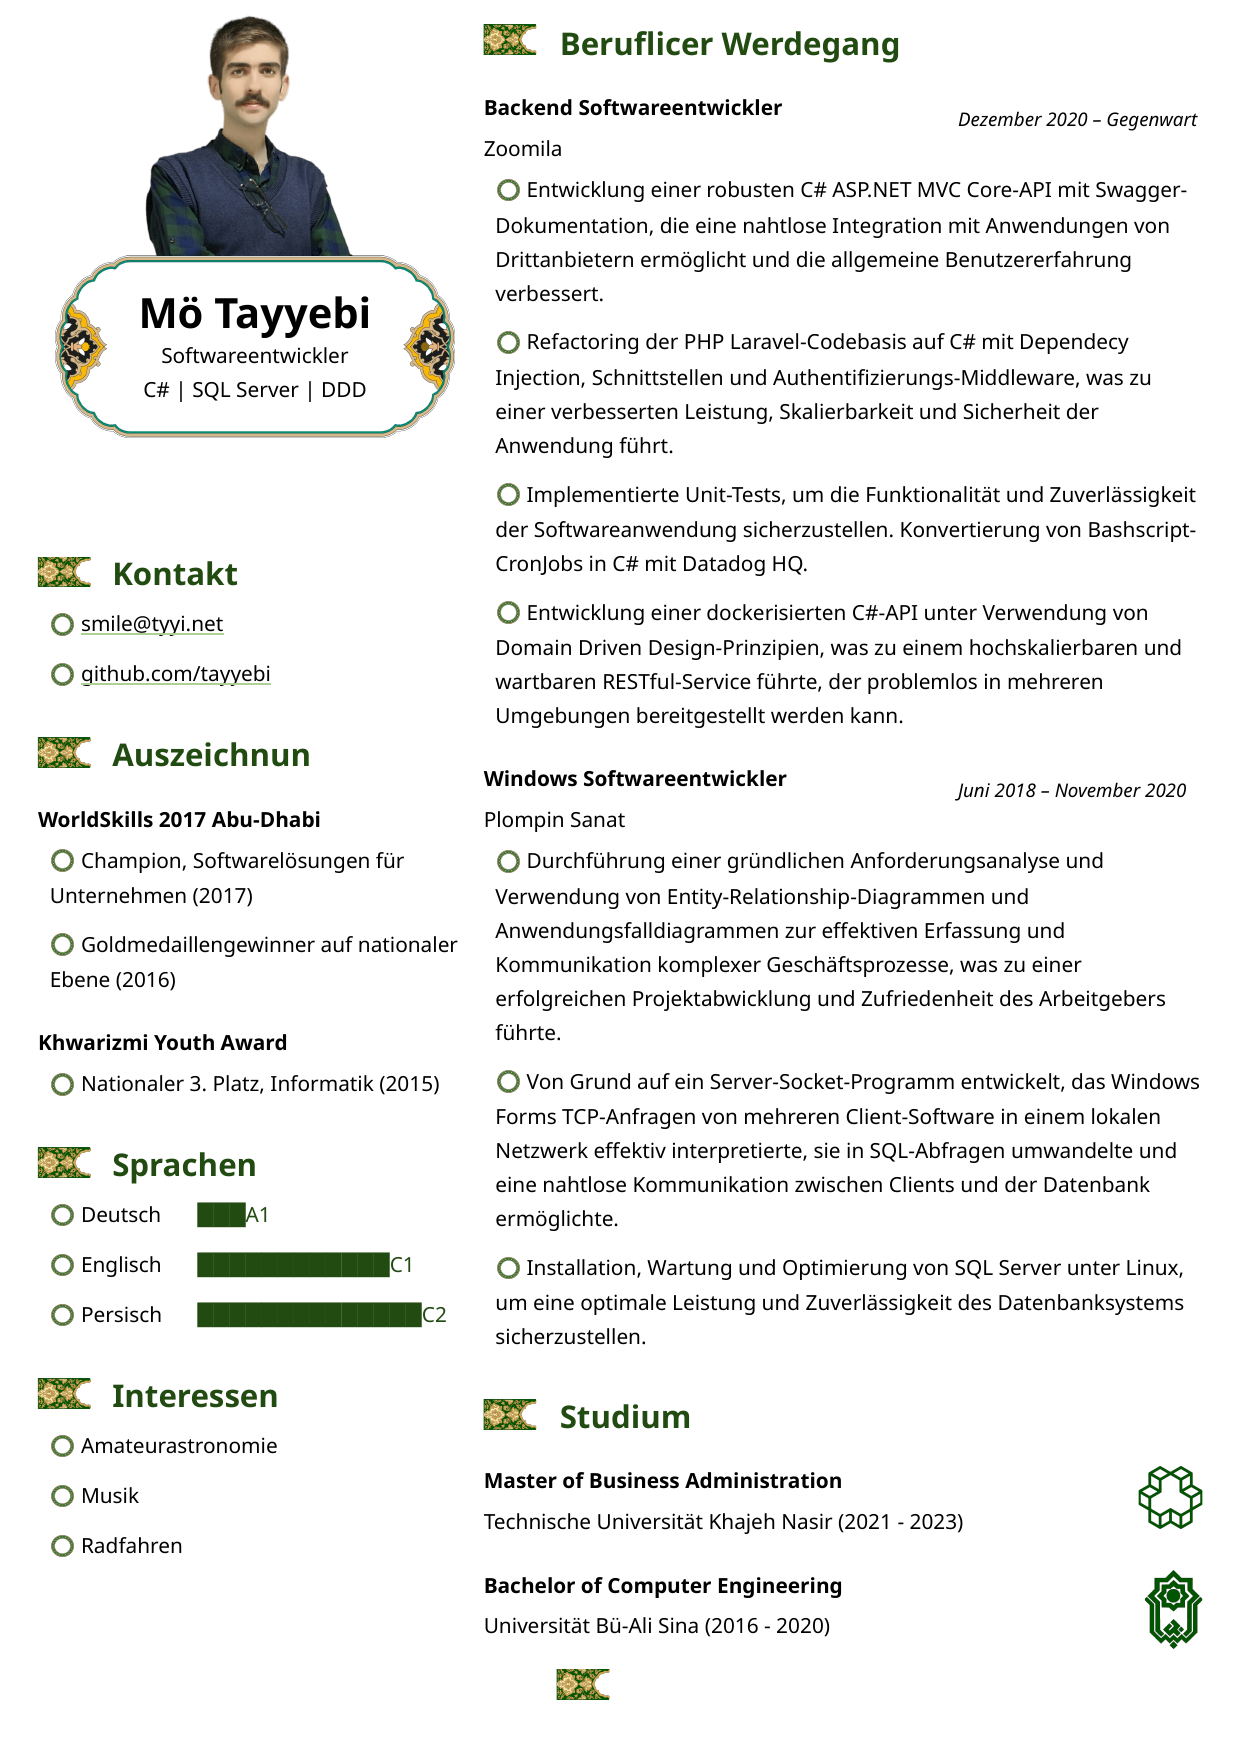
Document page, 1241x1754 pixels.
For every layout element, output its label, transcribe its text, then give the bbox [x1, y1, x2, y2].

picture [483, 1399, 537, 1430]
list Implementierte Unit-Tests, um die Funktionalität und Zuverlässigkeit der Softwareanwendung sicherzustellen. Konvertierung von Bashscript-CronJobs in C# mit Datadog HQ. [495, 480, 1202, 578]
picture [50, 1434, 75, 1458]
subtitle Backend Softwareentwickler [483, 93, 958, 122]
text Technische Universität Khajeh Nasir (2021 - 2023) [483, 1507, 1039, 1536]
picture [50, 1484, 75, 1508]
picture [55, 11, 455, 438]
picture [37, 737, 91, 768]
picture [496, 330, 521, 355]
text Juni 2018 – November 2020 [958, 777, 1202, 803]
picture [496, 1256, 521, 1280]
picture [50, 612, 75, 637]
picture [496, 1069, 521, 1094]
list Entwicklung einer robusten C# ASP.NET MVC Core-API mit Swagger-Dokumentation, die eine nahtlose Integration mit Anwendungen von Drittanbietern ermöglicht und die allgemeine Benutzererfahrung verbessert. [495, 175, 1202, 307]
picture [496, 178, 521, 202]
picture [50, 848, 75, 873]
list Entwicklung einer dockerisierten C#-API unter Verwendung von Domain Driven Design-Prinzipien, was zu einem hochskalierbaren und wartbaren RESTful-Service führte, der problemlos in mehreren Umgebungen bereitgestellt werden kann. [495, 598, 1202, 730]
subtitle Mö Tayyebi [56, 284, 454, 341]
subtitle Windows Softwareentwickler [483, 764, 958, 793]
list Englisch ████████████C1 [49, 1250, 472, 1280]
picture [483, 24, 537, 55]
subtitle Sprachen [109, 1140, 472, 1188]
text Zoomila [483, 134, 958, 163]
list Amateurastronomie [49, 1431, 472, 1461]
picture [1144, 1570, 1203, 1649]
list Champion, Softwarelösungen für Unternehmen (2017) [49, 846, 472, 909]
picture [50, 1534, 75, 1558]
picture [50, 1253, 75, 1277]
list Von Grund auf ein Server-Socket-Programm entwickelt, das Windows Forms TCP-Anfragen von mehreren Client-Software in einem lokalen Netzwerk effektiv interpretierte, sie in SQL-Abfragen umwandelte und eine nahtlose Kommunikation zwischen Clients und der Datenbank ermöglichte. [495, 1067, 1202, 1233]
text Universität Bü-Ali Sina (2016 - 2020) [483, 1612, 1039, 1640]
list Deutsch ███A1 [49, 1200, 472, 1230]
picture [50, 1203, 75, 1227]
subtitle Beruflicer Werdegang [557, 19, 1202, 67]
list Goldmedaillengewinner auf nationaler Ebene (2016) [49, 930, 472, 994]
list smile@tyyi.net [49, 609, 472, 639]
subtitle WorldSkills 2017 Abu-Dhabi [38, 805, 472, 833]
subtitle Studium [557, 1392, 1202, 1440]
picture [496, 482, 521, 507]
picture [556, 1669, 610, 1700]
text Dezember 2020 – Gegenwart [958, 106, 1202, 131]
list Durchführung einer gründlichen Anforderungsanalyse und Verwendung von Entity-Relationship-Diagrammen und Anwendungsfalldiagrammen zur effektiven Erfassung und Kommunikation komplexer Geschäftsprozesse, was zu einer erfolgreichen Projektabwicklung und Zufriedenheit des Arbeitgebers führte. [495, 846, 1202, 1047]
picture [50, 1303, 75, 1327]
subtitle Bachelor of Computer Engineering [483, 1571, 1039, 1599]
list Refactoring der PHP Laravel-Codebasis auf C# mit Dependecy Injection, Schnittstellen und Authentifizierungs-Middleware, was zu einer verbesserten Leistung, Skalierbarkeit und Sicherheit der Anwendung führt. [495, 327, 1202, 459]
subtitle Auszeichnun [109, 730, 472, 778]
subtitle Master of Business Administration [483, 1467, 1039, 1495]
subtitle Interessen [109, 1371, 472, 1419]
picture [37, 1378, 91, 1409]
picture [496, 600, 521, 625]
list github.com/tayyebi [49, 659, 472, 689]
list Persisch ██████████████C2 [49, 1300, 472, 1330]
picture [50, 932, 75, 957]
picture [50, 1072, 75, 1097]
list Radfahren [49, 1531, 472, 1561]
list Musik [49, 1481, 472, 1511]
picture [496, 849, 521, 874]
list Installation, Wartung und Optimierung von SQL Server unter Linux, um eine optimale Leistung und Zuverlässigkeit des Datenbanksystems sicherzustellen. [495, 1253, 1202, 1351]
text Plompin Sanat [483, 806, 958, 834]
text Softwareentwickler C# | SQL Server | DDD [56, 341, 454, 403]
picture [37, 557, 91, 587]
picture [1138, 1466, 1203, 1529]
subtitle Khwarizmi Youth Award [38, 1028, 472, 1057]
picture [50, 662, 75, 687]
picture [37, 1147, 91, 1178]
subtitle Kontakt [109, 549, 472, 598]
list Nationaler 3. Platz, Informatik (2015) [49, 1069, 472, 1099]
